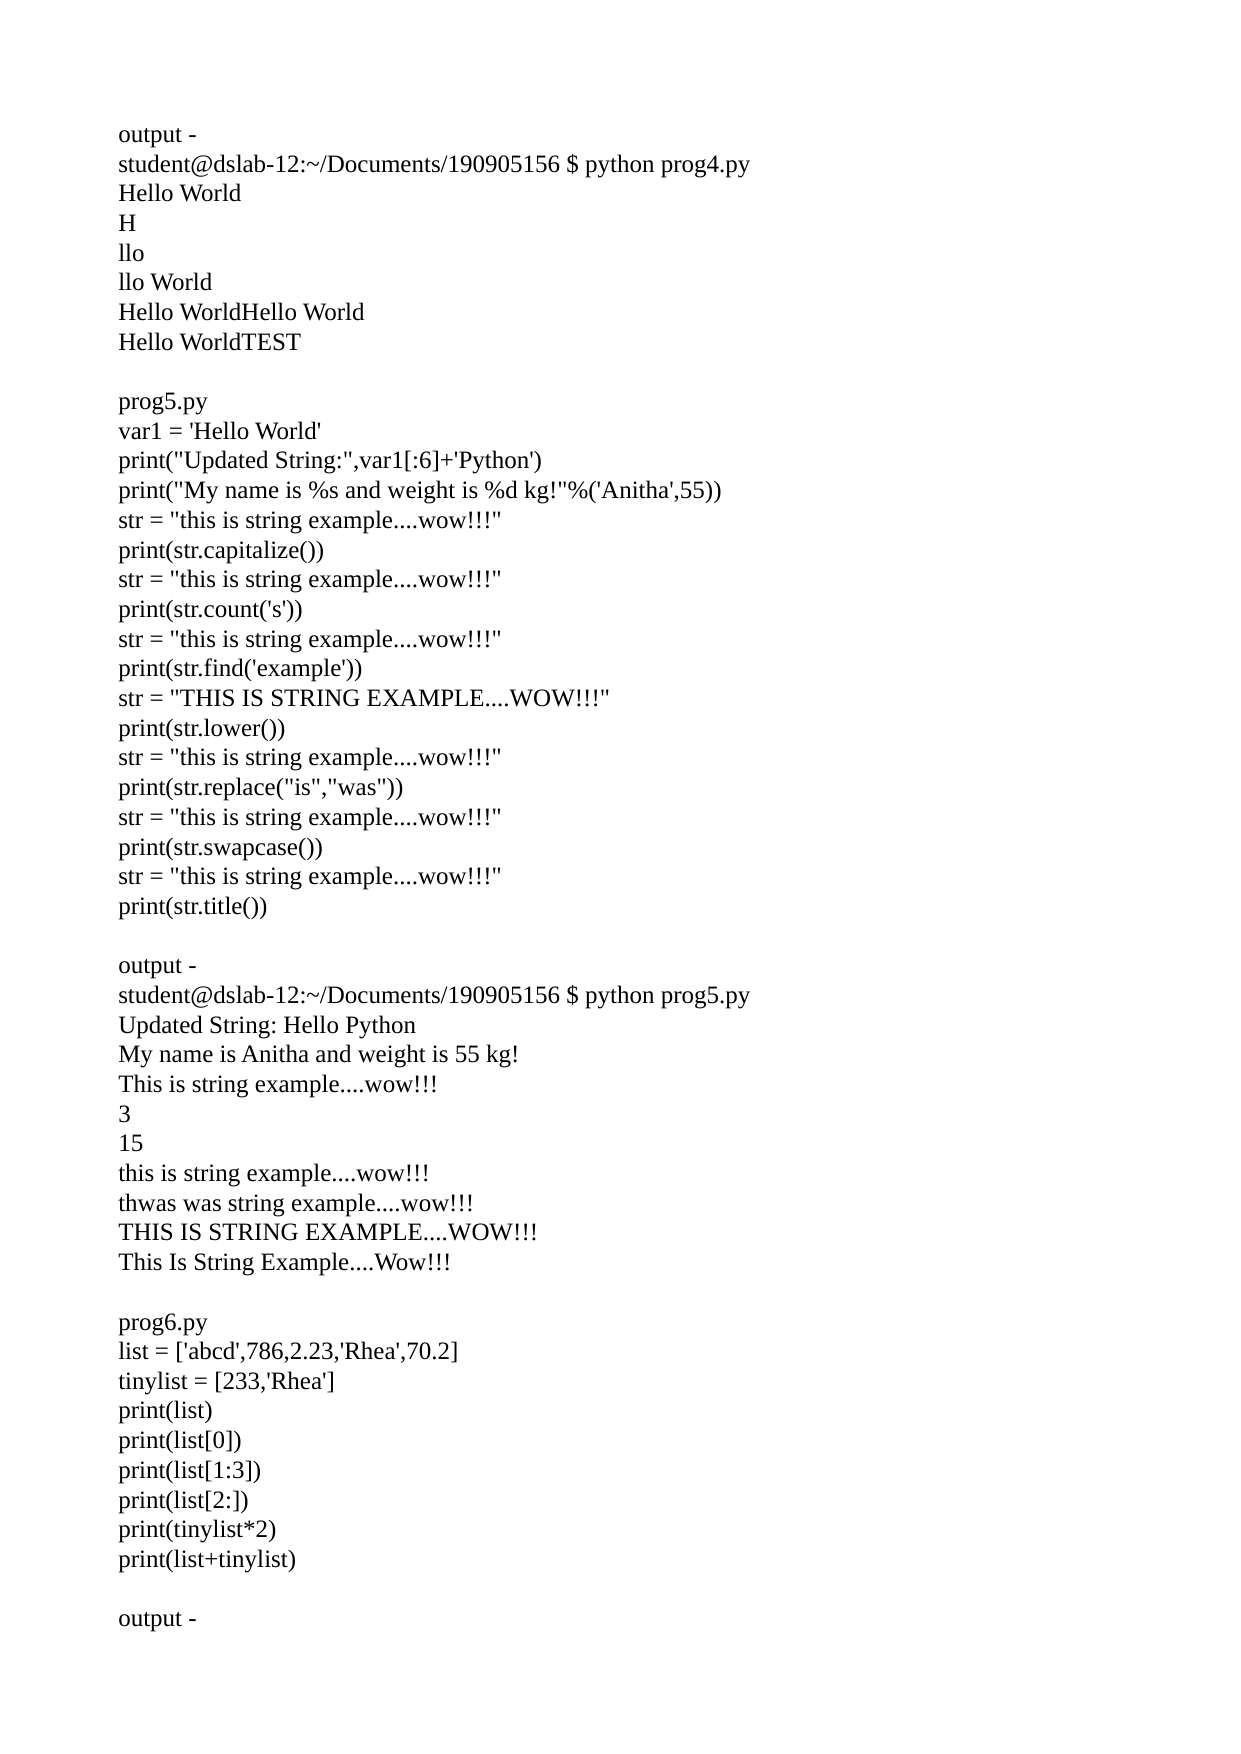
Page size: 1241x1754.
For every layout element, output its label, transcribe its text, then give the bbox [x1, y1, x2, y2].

text print("Updated String:",var1[:6]+'Python') [118, 445, 1122, 474]
text var1 = 'Hello World' [118, 415, 1122, 445]
text str = "this is string example....wow!!!" [118, 860, 1122, 890]
text My name is Anitha and weight is 55 kg! [118, 1038, 1122, 1068]
text H [118, 207, 1122, 237]
text str = "THIS IS STRING EXAMPLE....WOW!!!" [118, 682, 1122, 712]
text This Is String Example....Wow!!! [118, 1246, 1122, 1276]
text print("My name is %s and weight is %d kg!"%('Anitha',55)) [118, 474, 1122, 504]
text 3 [118, 1098, 1122, 1127]
text print(str.swapcase()) [118, 831, 1122, 860]
text print(str.capitalize()) [118, 534, 1122, 563]
text print(str.replace("is","was")) [118, 771, 1122, 801]
text print(tinylist*2) [118, 1513, 1122, 1543]
text str = "this is string example....wow!!!" [118, 623, 1122, 652]
text llo World [118, 267, 1122, 296]
text Updated String: Hello Python [118, 1009, 1122, 1038]
text student@dslab-12:~/Documents/190905156 $ python prog4.py [118, 148, 1122, 177]
text print(str.find('example')) [118, 652, 1122, 682]
text this is string example....wow!!! [118, 1157, 1122, 1187]
text print(list) [118, 1395, 1122, 1424]
text print(str.count('s')) [118, 593, 1122, 623]
text prog5.py [118, 385, 1122, 415]
text thwas was string example....wow!!! [118, 1187, 1122, 1217]
text str = "this is string example....wow!!!" [118, 801, 1122, 831]
text print(str.lower()) [118, 712, 1122, 742]
text student@dslab-12:~/Documents/190905156 $ python prog5.py [118, 979, 1122, 1009]
text llo [118, 237, 1122, 267]
text print(list[2:]) [118, 1484, 1122, 1513]
text str = "this is string example....wow!!!" [118, 563, 1122, 593]
text prog6.py [118, 1306, 1122, 1335]
text list = ['abcd',786,2.23,'Rhea',70.2] [118, 1335, 1122, 1365]
text This is string example....wow!!! [118, 1068, 1122, 1098]
text print(list[1:3]) [118, 1454, 1122, 1484]
text THIS IS STRING EXAMPLE....WOW!!! [118, 1217, 1122, 1246]
text output - [118, 949, 1122, 979]
text Hello WorldHello World [118, 296, 1122, 326]
text Hello World [118, 177, 1122, 207]
text print(list+tinylist) [118, 1543, 1122, 1573]
text str = "this is string example....wow!!!" [118, 742, 1122, 771]
text output - [118, 118, 1122, 148]
text 15 [118, 1127, 1122, 1157]
text Hello WorldTEST [118, 326, 1122, 356]
text output - [118, 1602, 1122, 1632]
text print(list[0]) [118, 1424, 1122, 1454]
text tinylist = [233,'Rhea'] [118, 1365, 1122, 1395]
text print(str.title()) [118, 890, 1122, 920]
text str = "this is string example....wow!!!" [118, 504, 1122, 534]
